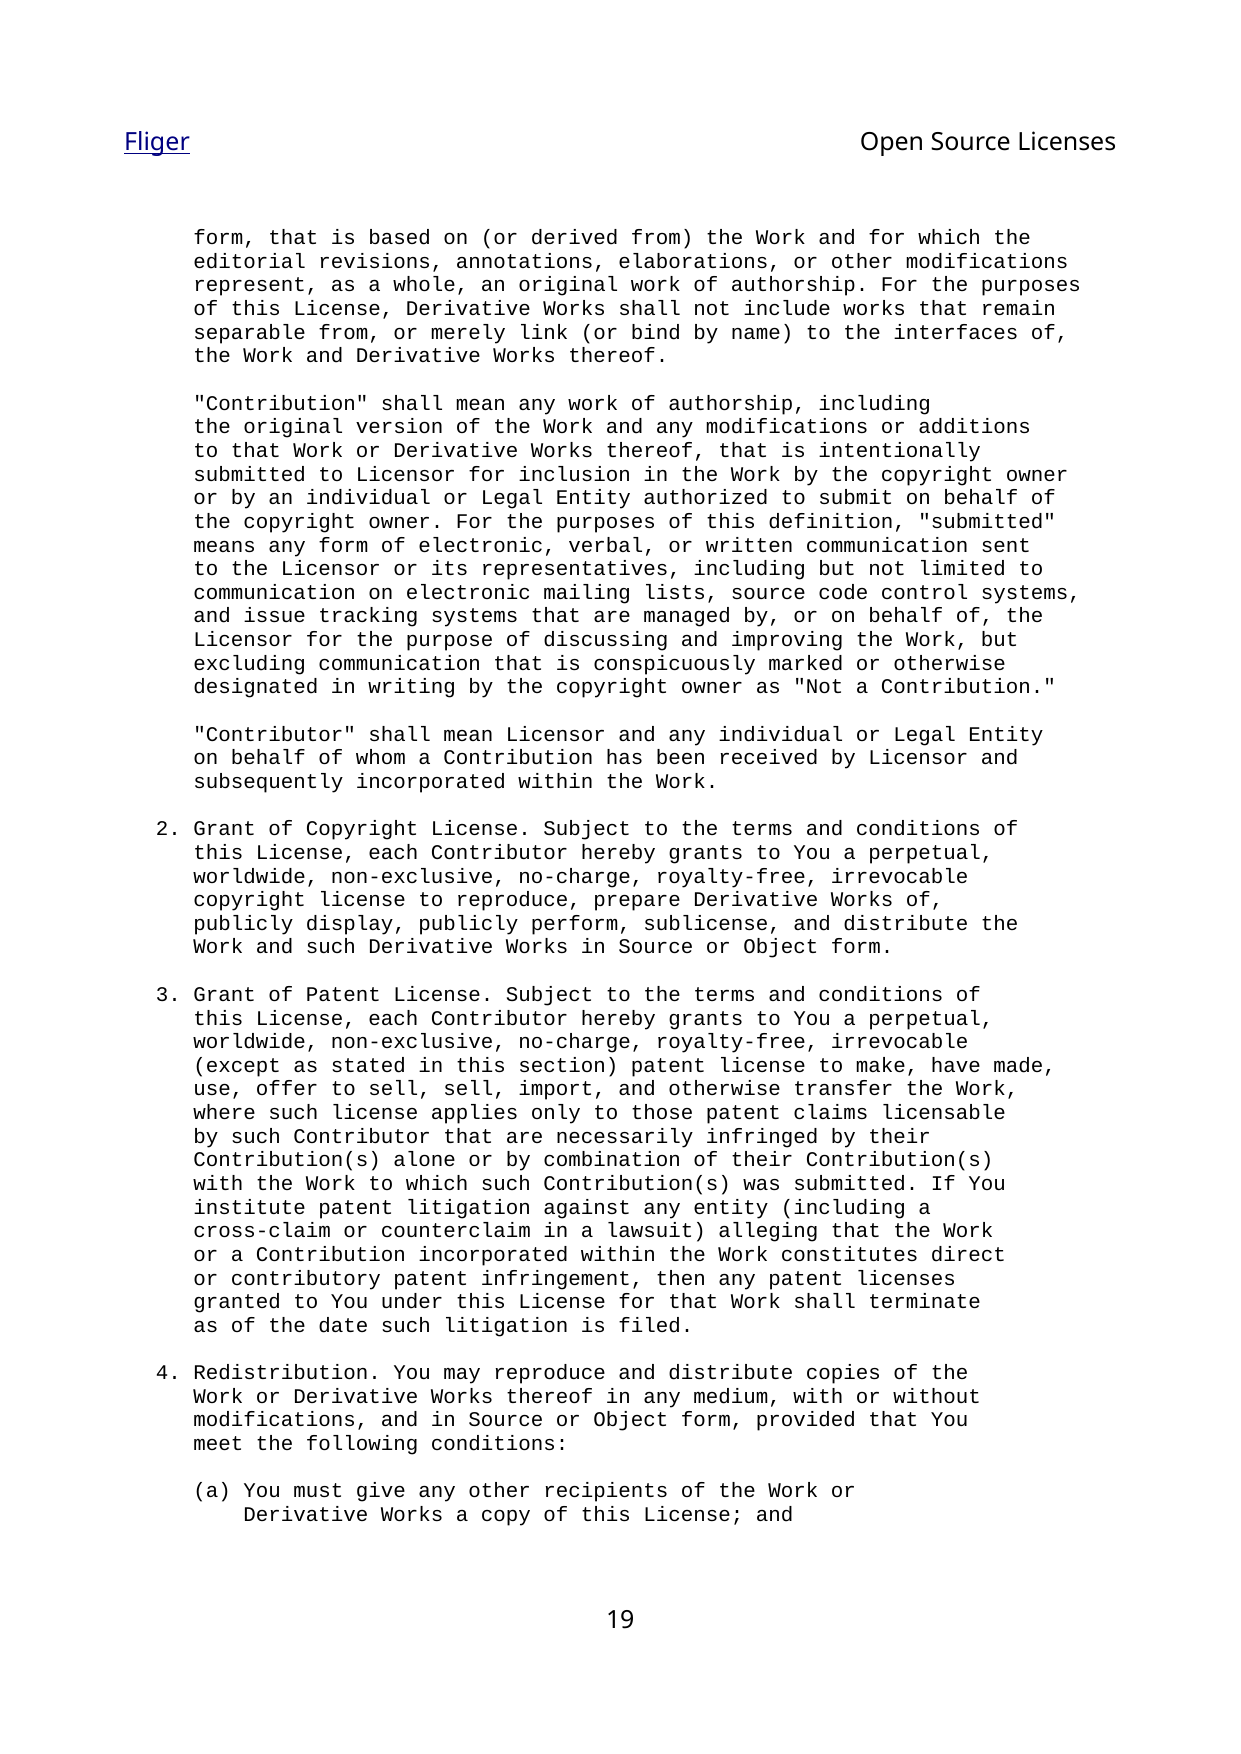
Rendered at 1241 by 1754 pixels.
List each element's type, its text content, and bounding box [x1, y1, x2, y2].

text cross-claim or counterclaim in a lawsuit) alleging that the Work [118, 1220, 1122, 1244]
text to the Licensor or its representatives, including but not limited to [118, 558, 1122, 582]
text represent, as a whole, an original work of authorship. For the purposes [118, 274, 1122, 298]
text "Contribution" shall mean any work of authorship, including [118, 393, 1122, 416]
text or contributory patent infringement, then any patent licenses [118, 1268, 1122, 1291]
text use, offer to sell, sell, import, and otherwise transfer the Work, [118, 1078, 1122, 1102]
text form, that is based on (or derived from) the Work and for which the [118, 227, 1122, 251]
text meet the following conditions: [118, 1433, 1122, 1457]
text 3. Grant of Patent License. Subject to the terms and conditions of [118, 984, 1122, 1007]
text where such license applies only to those patent claims licensable [118, 1102, 1122, 1126]
text or a Contribution incorporated within the Work constitutes direct [118, 1244, 1122, 1268]
text to that Work or Derivative Works thereof, that is intentionally [118, 440, 1122, 464]
text means any form of electronic, verbal, or written communication sent [118, 534, 1122, 558]
text granted to You under this License for that Work shall terminate [118, 1291, 1122, 1315]
text (a) You must give any other recipients of the Work or [118, 1480, 1122, 1504]
text by such Contributor that are necessarily infringed by their [118, 1126, 1122, 1149]
text subsequently incorporated within the Work. [118, 771, 1122, 795]
text worldwide, non-exclusive, no-charge, royalty-free, irrevocable [118, 866, 1122, 889]
text Derivative Works a copy of this License; and [118, 1504, 1122, 1528]
text publicly display, publicly perform, sublicense, and distribute the [118, 913, 1122, 937]
text editorial revisions, annotations, elaborations, or other modifications [118, 251, 1122, 274]
text designated in writing by the copyright owner as "Not a Contribution." [118, 676, 1122, 700]
text worldwide, non-exclusive, no-charge, royalty-free, irrevocable [118, 1031, 1122, 1055]
text "Contributor" shall mean Licensor and any individual or Legal Entity [118, 724, 1122, 747]
text communication on electronic mailing lists, source code control systems, [118, 582, 1122, 606]
text Contribution(s) alone or by combination of their Contribution(s) [118, 1149, 1122, 1173]
text and issue tracking systems that are managed by, or on behalf of, the [118, 606, 1122, 629]
text this License, each Contributor hereby grants to You a perpetual, [118, 842, 1122, 866]
text with the Work to which such Contribution(s) was submitted. If You [118, 1173, 1122, 1197]
text Work and such Derivative Works in Source or Object form. [118, 937, 1122, 960]
text this License, each Contributor hereby grants to You a perpetual, [118, 1007, 1122, 1031]
text 2. Grant of Copyright License. Subject to the terms and conditions of [118, 818, 1122, 842]
text the copyright owner. For the purposes of this definition, "submitted" [118, 511, 1122, 534]
text of this License, Derivative Works shall not include works that remain [118, 298, 1122, 322]
text as of the date such litigation is filed. [118, 1315, 1122, 1338]
text on behalf of whom a Contribution has been received by Licensor and [118, 747, 1122, 771]
text or by an individual or Legal Entity authorized to submit on behalf of [118, 487, 1122, 511]
text excluding communication that is conspicuously marked or otherwise [118, 653, 1122, 676]
text the original version of the Work and any modifications or additions [118, 416, 1122, 440]
text submitted to Licensor for inclusion in the Work by the copyright owner [118, 464, 1122, 487]
text Licensor for the purpose of discussing and improving the Work, but [118, 629, 1122, 653]
text copyright license to reproduce, prepare Derivative Works of, [118, 889, 1122, 913]
text Work or Derivative Works thereof in any medium, with or without [118, 1386, 1122, 1409]
text the Work and Derivative Works thereof. [118, 345, 1122, 369]
text institute patent litigation against any entity (including a [118, 1197, 1122, 1220]
text modifications, and in Source or Object form, provided that You [118, 1409, 1122, 1433]
text separable from, or merely link (or bind by name) to the interfaces of, [118, 322, 1122, 345]
text (except as stated in this section) patent license to make, have made, [118, 1055, 1122, 1078]
text 4. Redistribution. You may reproduce and distribute copies of the [118, 1362, 1122, 1386]
